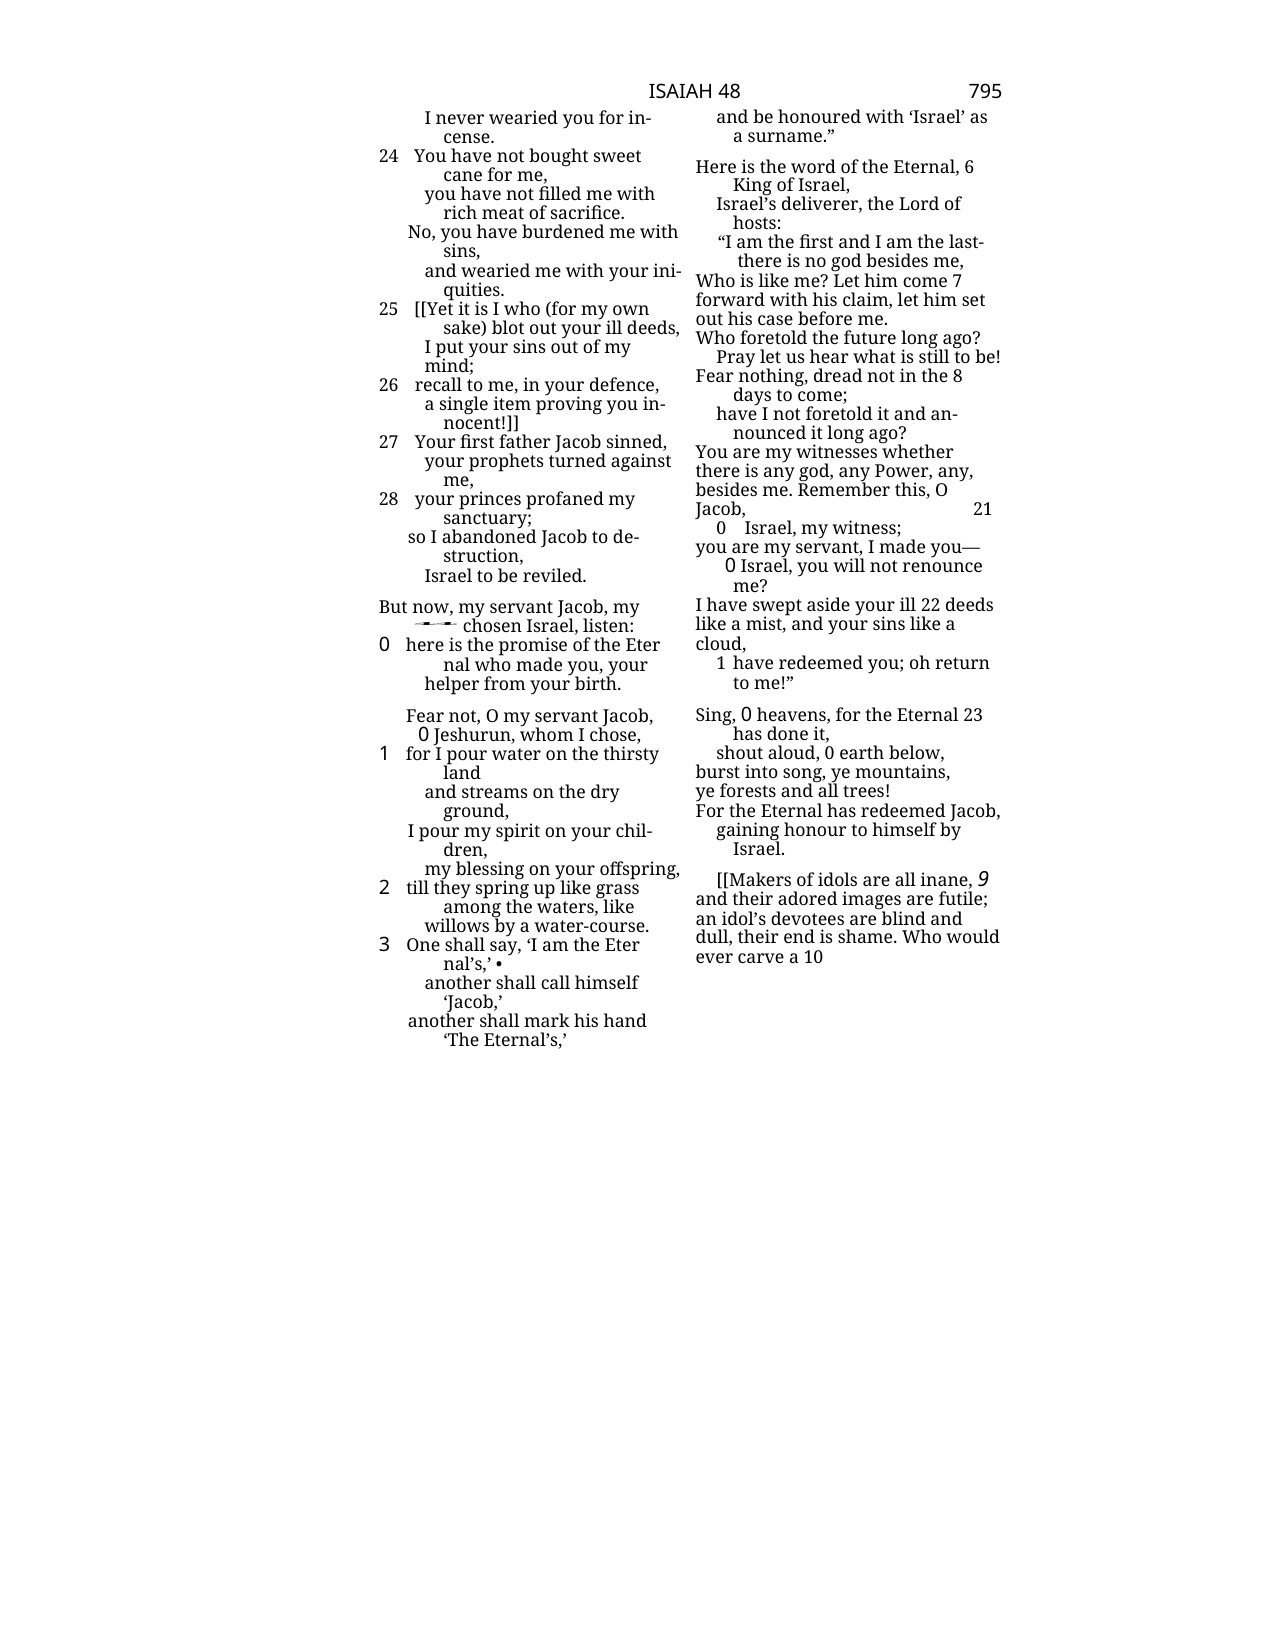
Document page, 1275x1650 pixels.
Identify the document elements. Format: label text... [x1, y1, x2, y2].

list [[Yet it is I who (for my own [378, 300, 685, 319]
text and be honoured with ‘Is­rael’ as a surname.” [716, 109, 1002, 146]
text a single item proving you in­nocent!]] [424, 395, 685, 433]
text nal who made you, your helper from your birth. [424, 656, 685, 694]
list You have not bought sweet [378, 147, 685, 166]
list here is the promise of the Eter­ [378, 636, 685, 656]
text I pour my spirit on your chil­dren, [408, 822, 685, 860]
text Pray let us hear what is still to be! [716, 348, 1002, 367]
text For the Eternal has redeemed Jacob, [695, 801, 1002, 821]
list One shall say, ‘I am the Eter­ [378, 936, 685, 955]
text shout aloud, 0 earth below, burst into song, ye mountains, ye forests and all trees! [695, 744, 952, 801]
list Your first father Jacob sinned, [378, 433, 685, 452]
text sake) blot out your ill deeds, I put your sins out of my mind; [424, 319, 685, 376]
text land [424, 764, 685, 784]
list recall to me, in your defence, [378, 376, 685, 395]
text Fear not, O my servant Jacob, 0 Jeshurun, whom I chose, [378, 707, 681, 746]
text sanctuary; [424, 509, 685, 529]
text Fear nothing, dread not in the 8 days to come; [695, 367, 1002, 405]
text you have not filled me with rich meat of sacrifice. [424, 186, 685, 224]
text I never wearied you for in­cense. [424, 109, 685, 147]
text You are my witnesses whether there is any god, any Power, any, besides me. Remember this, O Jacob, 21 [695, 443, 1002, 519]
text Israel to be reviled. [424, 567, 685, 586]
text your prophets turned against me, [424, 452, 685, 491]
text I have swept aside your ill 22 deeds like a mist, and your sins like a cloud, [695, 596, 1002, 654]
text have I not foretold it and an­nounced it long ago? [716, 405, 1002, 443]
list Israel, my witness; [716, 519, 1002, 539]
text another shall call himself ‘Jacob,’ [424, 974, 685, 1012]
text Sing, 0 heavens, for the Eternal 23 has done it, [695, 706, 1002, 744]
text and wearied me with your ini­quities. [424, 262, 685, 300]
text you are my servant, I made you— [695, 539, 1002, 558]
text cane for me, [424, 166, 685, 186]
list your princes profaned my [378, 491, 685, 509]
text among the waters, like willows by a water-course. [424, 898, 685, 936]
text [[Makers of idols are all inane, 9 and their adored images are futile; an idol’s devotees are blind and dull, their end is shame. Who would ever carve a 10 [695, 872, 1002, 967]
text nal’s,’ • [424, 955, 685, 974]
text Here is the word of the Eternal, 6 King of Israel, [695, 159, 1002, 196]
text 0 Israel, you will not re­nounce me? [724, 558, 1002, 596]
text another shall mark his hand ‘The Eternal’s,’ [408, 1012, 685, 1051]
list till they spring up like grass [378, 879, 685, 898]
list have redeemed you; oh re­turn to me!” [716, 654, 1002, 693]
text my blessing on your offspring, [424, 860, 685, 879]
text “I am the first and I am the last- there is no god besides me, [699, 234, 1002, 272]
text Who foretold the future long ago? [695, 329, 1002, 348]
text and streams on the dry ground, [424, 784, 685, 822]
text No, you have burdened me with sins, [408, 224, 685, 262]
text Who is like me? Let him come 7 forward with his claim, let him set out his case before me. [695, 272, 1002, 329]
text Israel’s deliverer, the Lord of hosts: [716, 196, 1002, 234]
list for I pour water on the thirsty [378, 746, 685, 764]
text so I abandoned Jacob to de­struction, [408, 529, 685, 567]
text gaining honour to himself by Israel. [716, 821, 1002, 859]
text But now, my servant Jacob, my chosen Israel, listen: [378, 598, 685, 636]
